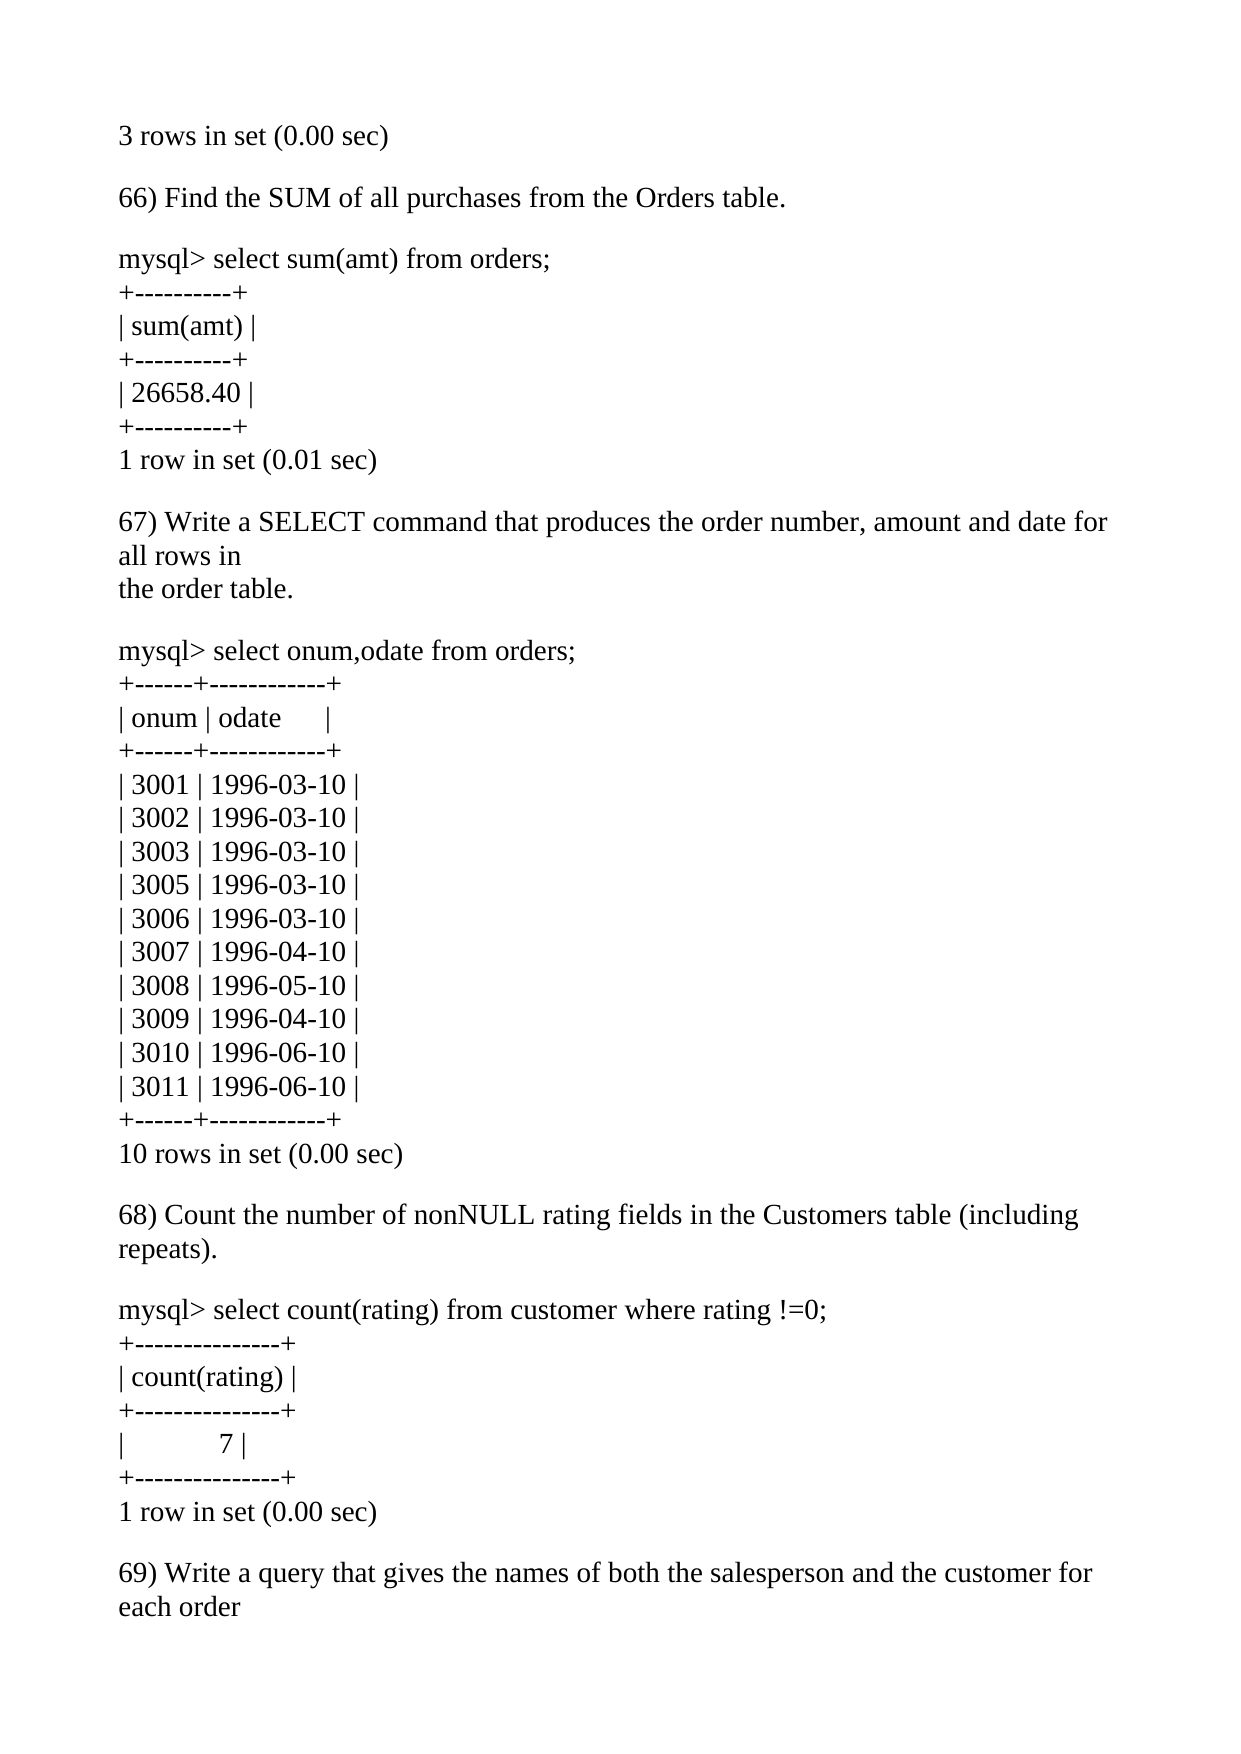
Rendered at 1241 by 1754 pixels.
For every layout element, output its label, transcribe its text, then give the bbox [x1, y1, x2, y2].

text | 3007 | 1996-04-10 | [118, 934, 1122, 968]
text | 3001 | 1996-03-10 | [118, 767, 1122, 800]
text mysql> select sum(amt) from orders; [118, 241, 1122, 275]
text 69) Write a query that gives the names of both the salesperson and the customer for each order [118, 1555, 1122, 1622]
text +---------------+ [118, 1393, 1122, 1427]
text 66) Find the SUM of all purchases from the Orders table. [118, 180, 1122, 213]
text 67) Write a SELECT command that produces the order number, amount and date for all rows in [118, 504, 1122, 571]
text | 3002 | 1996-03-10 | [118, 800, 1122, 834]
text +---------------+ [118, 1460, 1122, 1494]
text | onum | odate | [118, 700, 1122, 733]
text | 3008 | 1996-05-10 | [118, 968, 1122, 1002]
text 3 rows in set (0.00 sec) [118, 118, 1122, 152]
text 1 row in set (0.00 sec) [118, 1494, 1122, 1527]
text +---------------+ [118, 1326, 1122, 1359]
text | 26658.40 | [118, 375, 1122, 409]
text +----------+ [118, 342, 1122, 375]
text | count(rating) | [118, 1359, 1122, 1393]
text the order table. [118, 571, 1122, 605]
text | 3010 | 1996-06-10 | [118, 1035, 1122, 1069]
text 10 rows in set (0.00 sec) [118, 1136, 1122, 1169]
text +----------+ [118, 275, 1122, 308]
text +------+------------+ [118, 666, 1122, 700]
text +------+------------+ [118, 733, 1122, 767]
text 1 row in set (0.01 sec) [118, 442, 1122, 476]
text 68) Count the number of nonNULL rating fields in the Customers table (including repeats). [118, 1197, 1122, 1264]
text | 3006 | 1996-03-10 | [118, 901, 1122, 934]
text | sum(amt) | [118, 308, 1122, 342]
text | 3009 | 1996-04-10 | [118, 1002, 1122, 1035]
text +------+------------+ [118, 1102, 1122, 1136]
text | 3005 | 1996-03-10 | [118, 867, 1122, 901]
text | 3003 | 1996-03-10 | [118, 834, 1122, 867]
text | 7 | [118, 1427, 1122, 1460]
text mysql> select count(rating) from customer where rating !=0; [118, 1292, 1122, 1326]
text +----------+ [118, 409, 1122, 442]
text | 3011 | 1996-06-10 | [118, 1069, 1122, 1102]
text mysql> select onum,odate from orders; [118, 633, 1122, 666]
